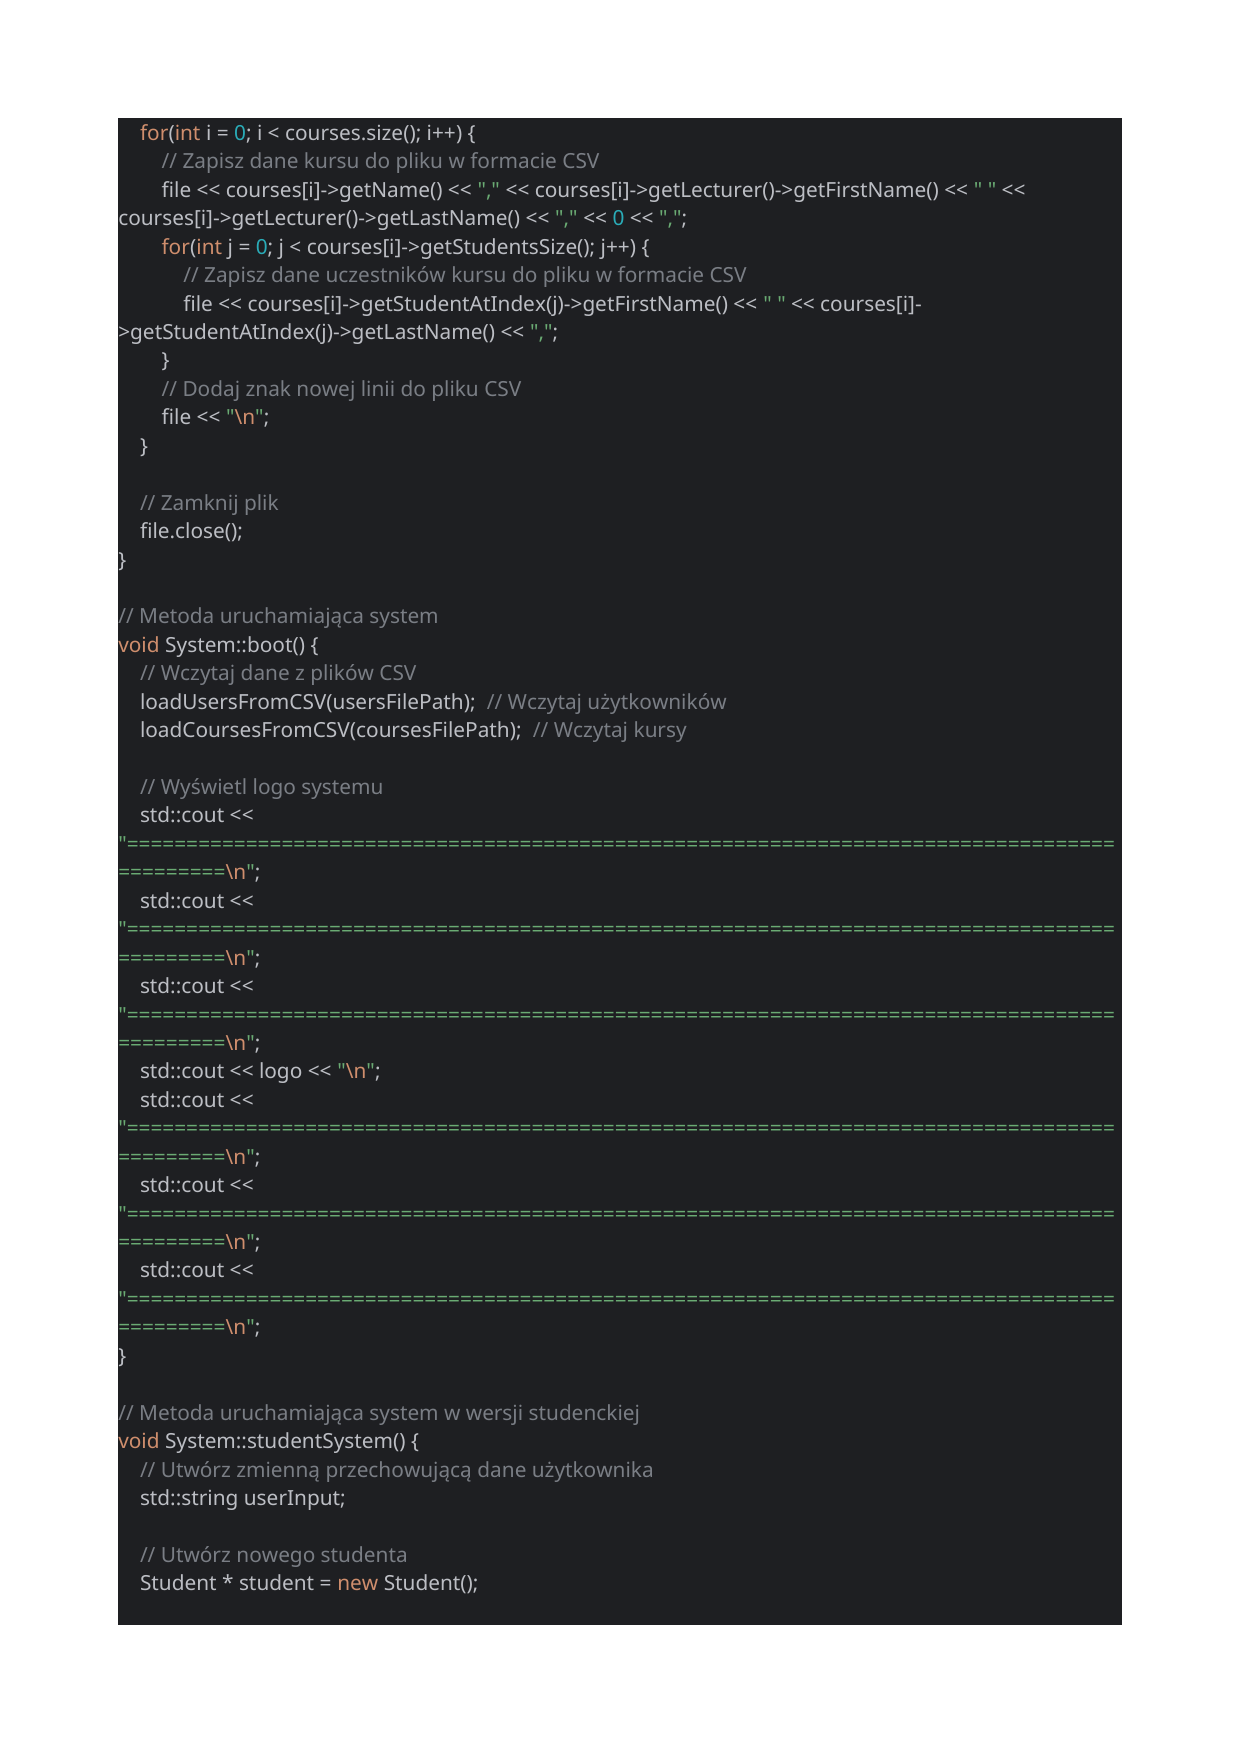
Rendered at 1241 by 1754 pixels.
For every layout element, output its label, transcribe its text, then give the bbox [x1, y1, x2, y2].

text for(int i = 0; i < courses.size(); i++) { // Zapisz dane kursu do pliku w formacie CSV file << courses[i]->getName() << "," << courses[i]->getLecturer()->getFirstName() << " " << courses[i]->getLecturer()->getLastName() << "," << 0 << ","; for(int j = 0; j < courses[i]->getStudentsSize(); j++) { // Zapisz dane uczestników kursu do pliku w formacie CSV file << courses[i]->getStudentAtIndex(j)->getFirstName() << " " << courses[i]->getStudentAtIndex(j)->getLastName() << ","; } // Dodaj znak nowej linii do pliku CSV file << "\n"; } // Zamknij plik file.close(); } // Metoda uruchamiająca system void System::boot() { // Wczytaj dane z plików CSV loadUsersFromCSV(usersFilePath); // Wczytaj użytkowników loadCoursesFromCSV(coursesFilePath); // Wczytaj kursy // Wyświetl logo systemu std::cout << "============================================================================================\n"; std::cout << "============================================================================================\n"; std::cout << "============================================================================================\n"; std::cout << logo << "\n"; std::cout << "============================================================================================\n"; std::cout << "============================================================================================\n"; std::cout << "============================================================================================\n"; } // Metoda uruchamiająca system w wersji studenckiej void System::studentSystem() { // Utwórz zmienną przechowującą dane użytkownika std::string userInput; // Utwórz nowego studenta Student * student = new Student(); [118, 118, 1122, 1625]
